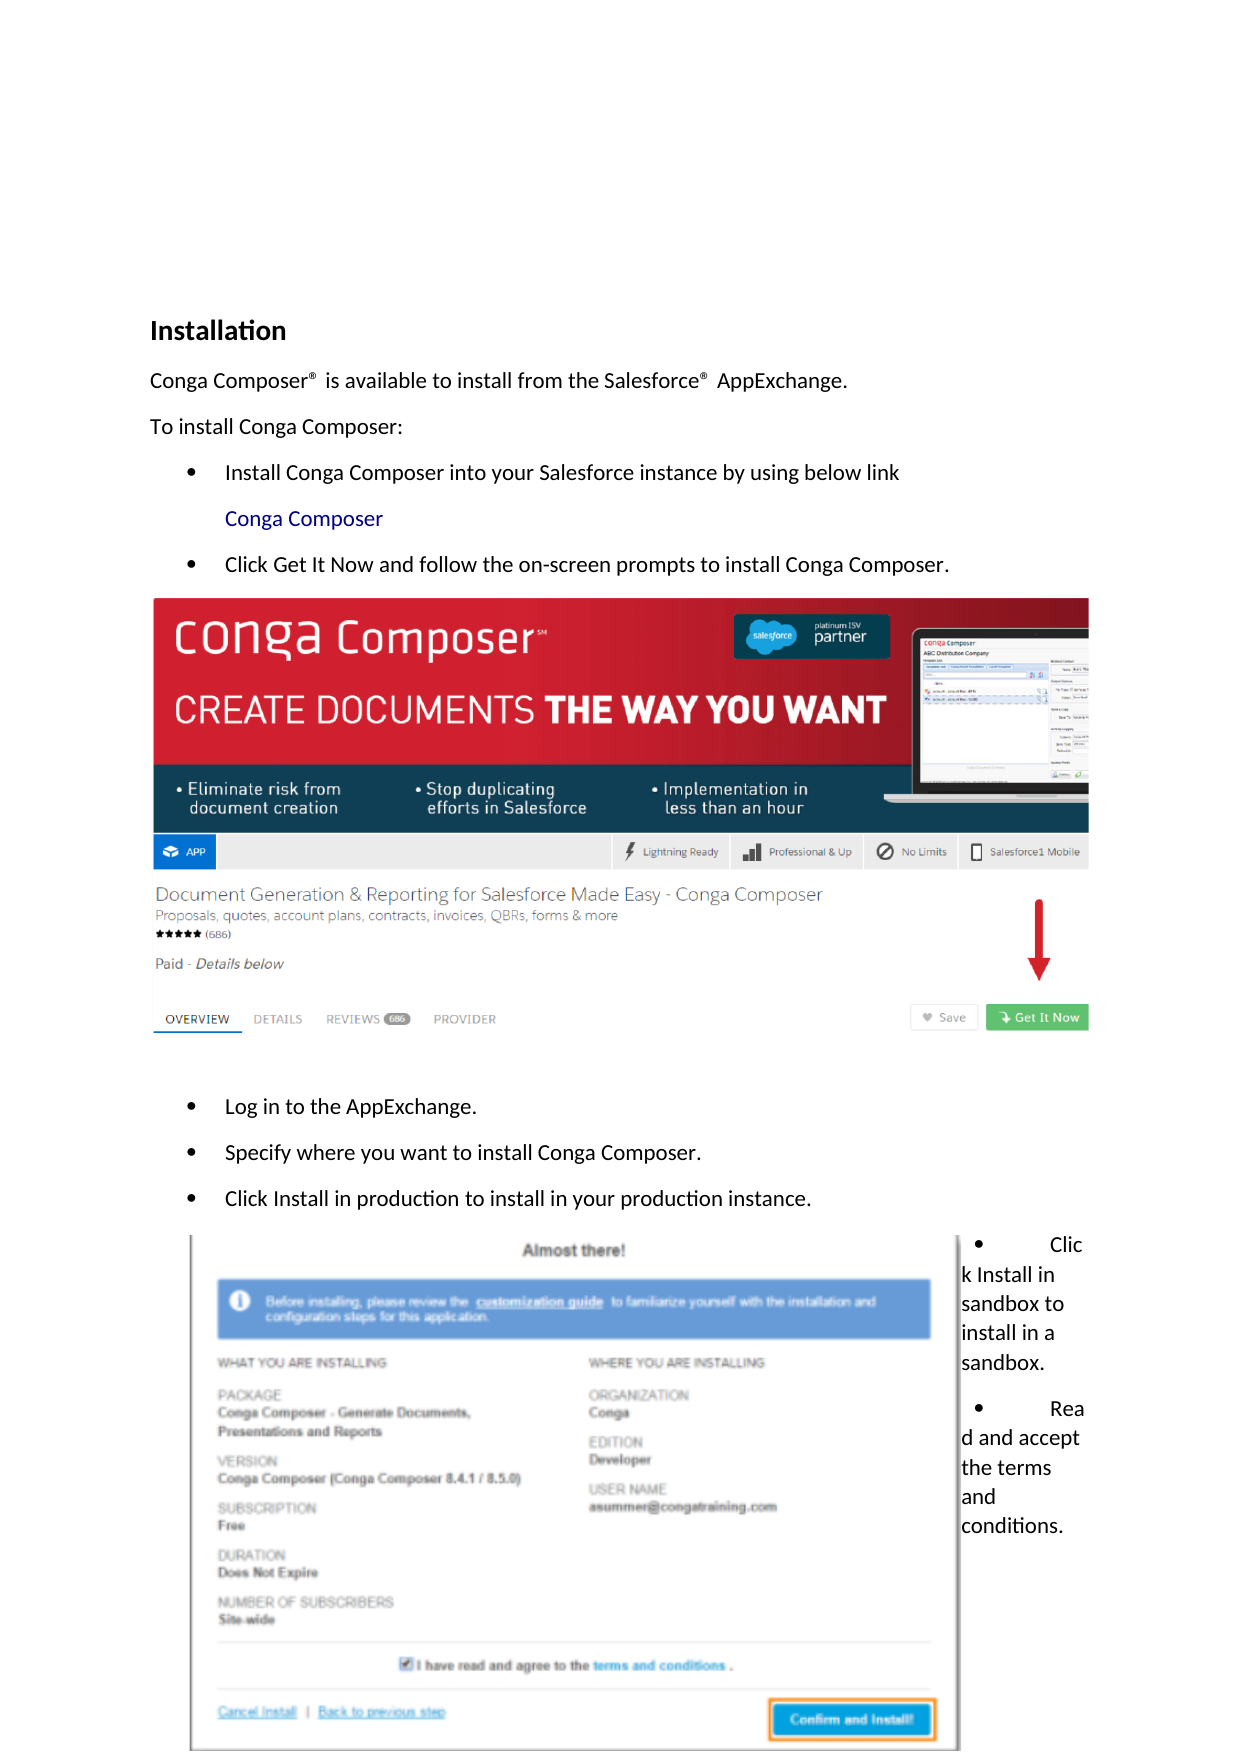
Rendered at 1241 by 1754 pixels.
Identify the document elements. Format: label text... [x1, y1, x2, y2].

list Conga Composer [225, 504, 1090, 532]
list Click Install in sandbox to install in a sandbox. [187, 1230, 1090, 1376]
list Click Install in production to install in your production instance. [187, 1184, 1090, 1212]
list Specify where you want to install Conga Composer. [187, 1138, 1090, 1166]
list Read and accept the terms and conditions. [962, 1394, 1090, 1539]
text Installation [150, 312, 1090, 348]
text Conga Composer® is available to install from the Salesforce® AppExchange. [150, 366, 1090, 394]
list Log in to the AppExchange. [187, 1092, 1090, 1120]
list Install Conga Composer into your Salesforce instance by using below link [187, 458, 1090, 486]
list Click Get It Now and follow the on-screen prompts to install Conga Composer. [187, 550, 1090, 578]
text To install Conga Composer: [150, 412, 1090, 440]
